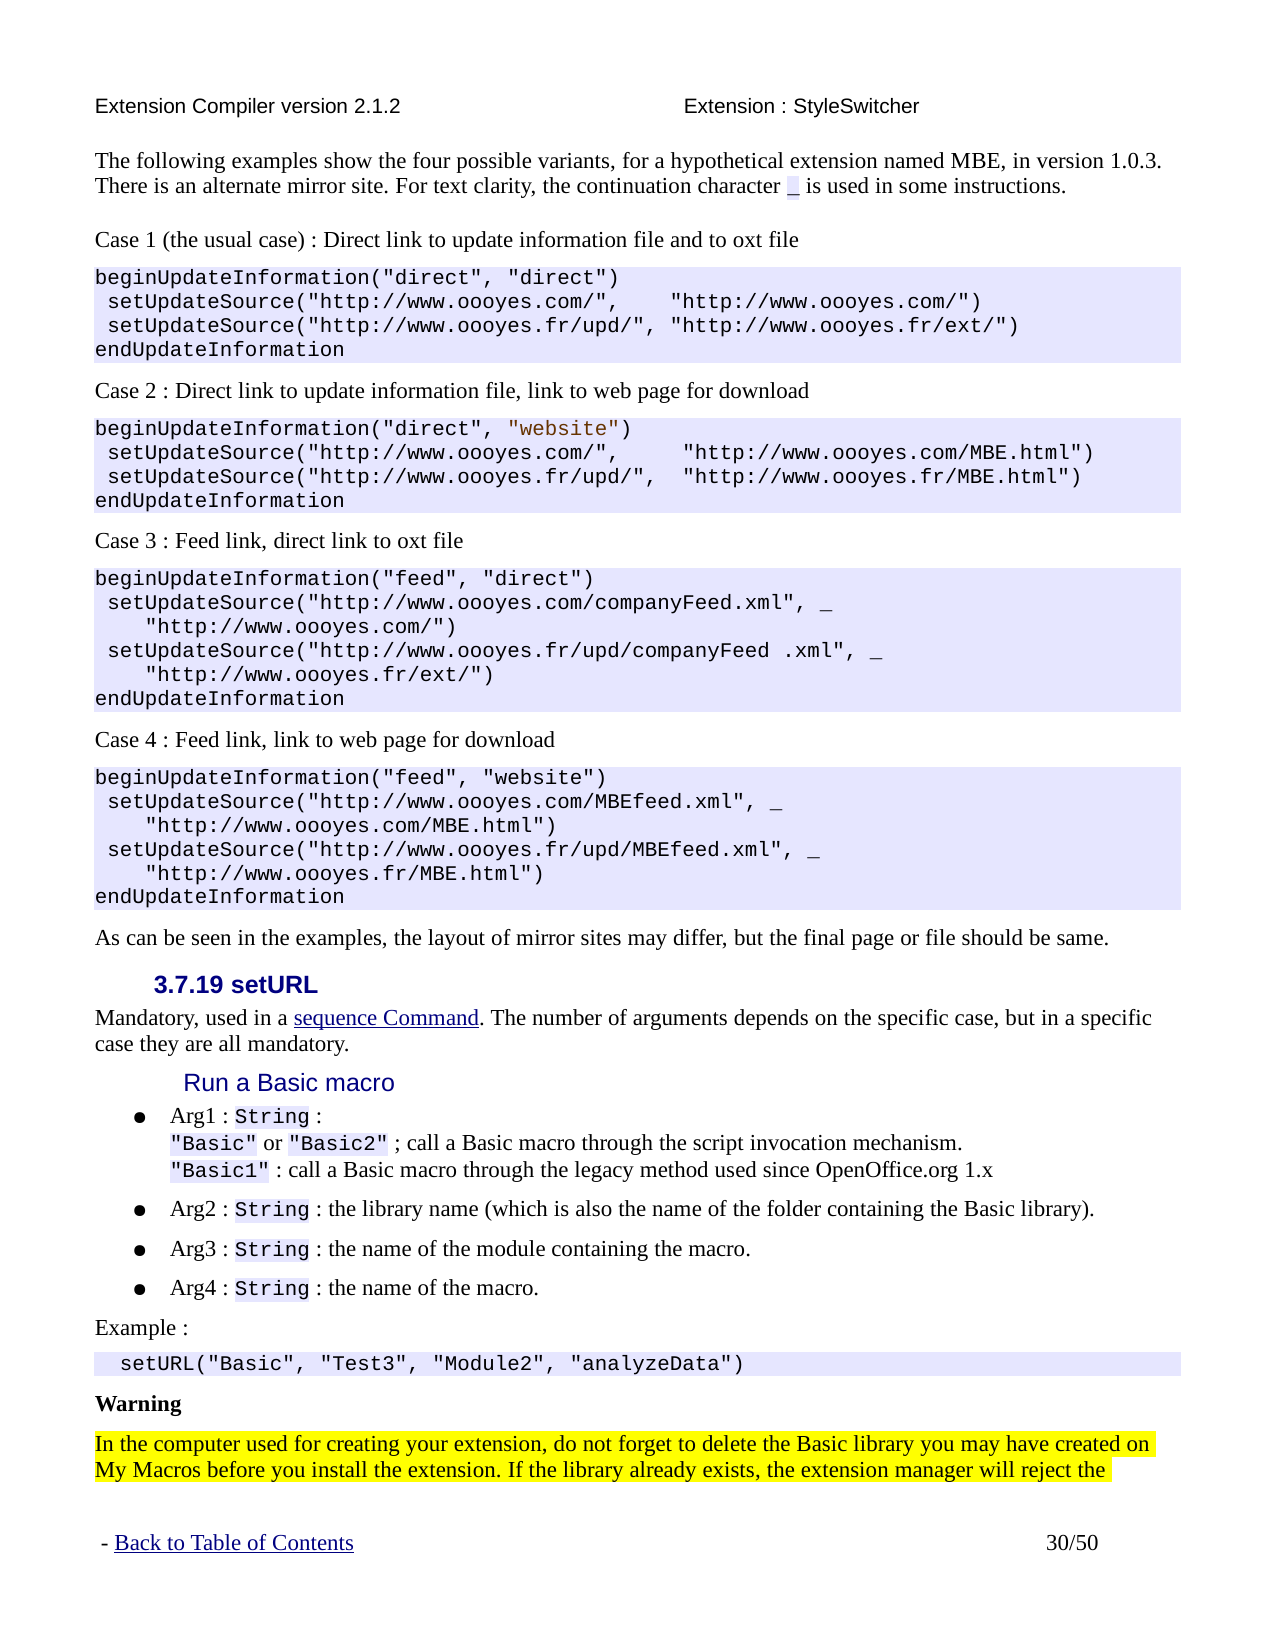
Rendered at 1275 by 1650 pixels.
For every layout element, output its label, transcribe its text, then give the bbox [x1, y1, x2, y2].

text endUpdateInformation [94, 489, 1181, 513]
text beginUpdateInformation("direct", "website") [619, 418, 1181, 442]
text endUpdateInformation [94, 886, 1181, 910]
text beginUpdateInformation("feed", "website") [94, 767, 1181, 791]
text The following examples show the four possible variants, for a hypothetical extension named MBE, in version 1.0.3. There is an alternate mirror site. For text clarity, the continuation character _ is used in some instructions. [94, 147, 1181, 200]
list Arg1 : String : "Basic" or "Basic2" ; call a Basic macro through the script invocation mechanism. "Basic1" : call a Basic macro through the legacy method used since OpenOffice.org 1.x [132, 1102, 1181, 1183]
text Case 3 : Feed link, direct link to oxt file [94, 528, 1181, 554]
text Example : [94, 1314, 1181, 1340]
text beginUpdateInformation("direct", "website") [94, 418, 507, 442]
text In the computer used for creating your extension, do not forget to delete the Basic library you may have created on My Macros before you install the extension. If the library already exists, the extension manager will reject the [94, 1431, 1181, 1482]
text Case 1 (the usual case) : Direct link to update information file and to oxt file [94, 227, 1181, 253]
text setUpdateSource("http://www.oooyes.fr/upd/", "http://www.oooyes.fr/ext/") [94, 315, 1181, 339]
text "http://www.oooyes.fr/MBE.html") [94, 862, 1181, 886]
text setUpdateSource("http://www.oooyes.com/MBEfeed.xml", _ [94, 791, 1181, 814]
text beginUpdateInformation("direct", "direct") [94, 267, 1181, 291]
text "http://www.oooyes.com/") [94, 616, 1181, 640]
text beginUpdateInformation("feed", "direct") [94, 568, 1181, 592]
text endUpdateInformation [94, 688, 1181, 712]
text setUpdateSource("http://www.oooyes.com/", "http://www.oooyes.com/") [94, 291, 1181, 315]
text "http://www.oooyes.fr/ext/") [94, 664, 1181, 688]
text As can be seen in the examples, the layout of mirror sites may differ, but the final page or file should be same. [94, 925, 1181, 951]
list Arg4 : String : the name of the macro. [132, 1275, 1181, 1302]
text endUpdateInformation [94, 339, 1181, 363]
text Mandatory, used in a sequence Command. The number of arguments depends on the specific case, but in a specific case they are all mandatory. [94, 1005, 1181, 1056]
subtitle setURL [153, 971, 1181, 999]
text setURL("Basic", "Test3", "Module2", "analyzeData") [94, 1352, 1181, 1376]
text "http://www.oooyes.com/MBE.html") [94, 814, 1181, 838]
subtitle Run a Basic macro [183, 1068, 1181, 1097]
text setUpdateSource("http://www.oooyes.com/", "http://www.oooyes.com/MBE.html") [94, 442, 1181, 466]
text Case 2 : Direct link to update information file, link to web page for download [94, 378, 1181, 403]
text setUpdateSource("http://www.oooyes.fr/upd/companyFeed .xml", _ [94, 640, 1181, 664]
text Case 4 : Feed link, link to web page for download [94, 727, 1181, 752]
text setUpdateSource("http://www.oooyes.fr/upd/", "http://www.oooyes.fr/MBE.html") [94, 466, 1181, 489]
text Warning [94, 1391, 1181, 1416]
text setUpdateSource("http://www.oooyes.fr/upd/MBEfeed.xml", _ [94, 838, 1181, 862]
list Arg2 : String : the library name (which is also the name of the folder containing the Basic library). [132, 1196, 1181, 1223]
list Arg3 : String : the name of the module containing the macro. [132, 1235, 1181, 1262]
text setUpdateSource("http://www.oooyes.com/companyFeed.xml", _ [94, 592, 1181, 616]
